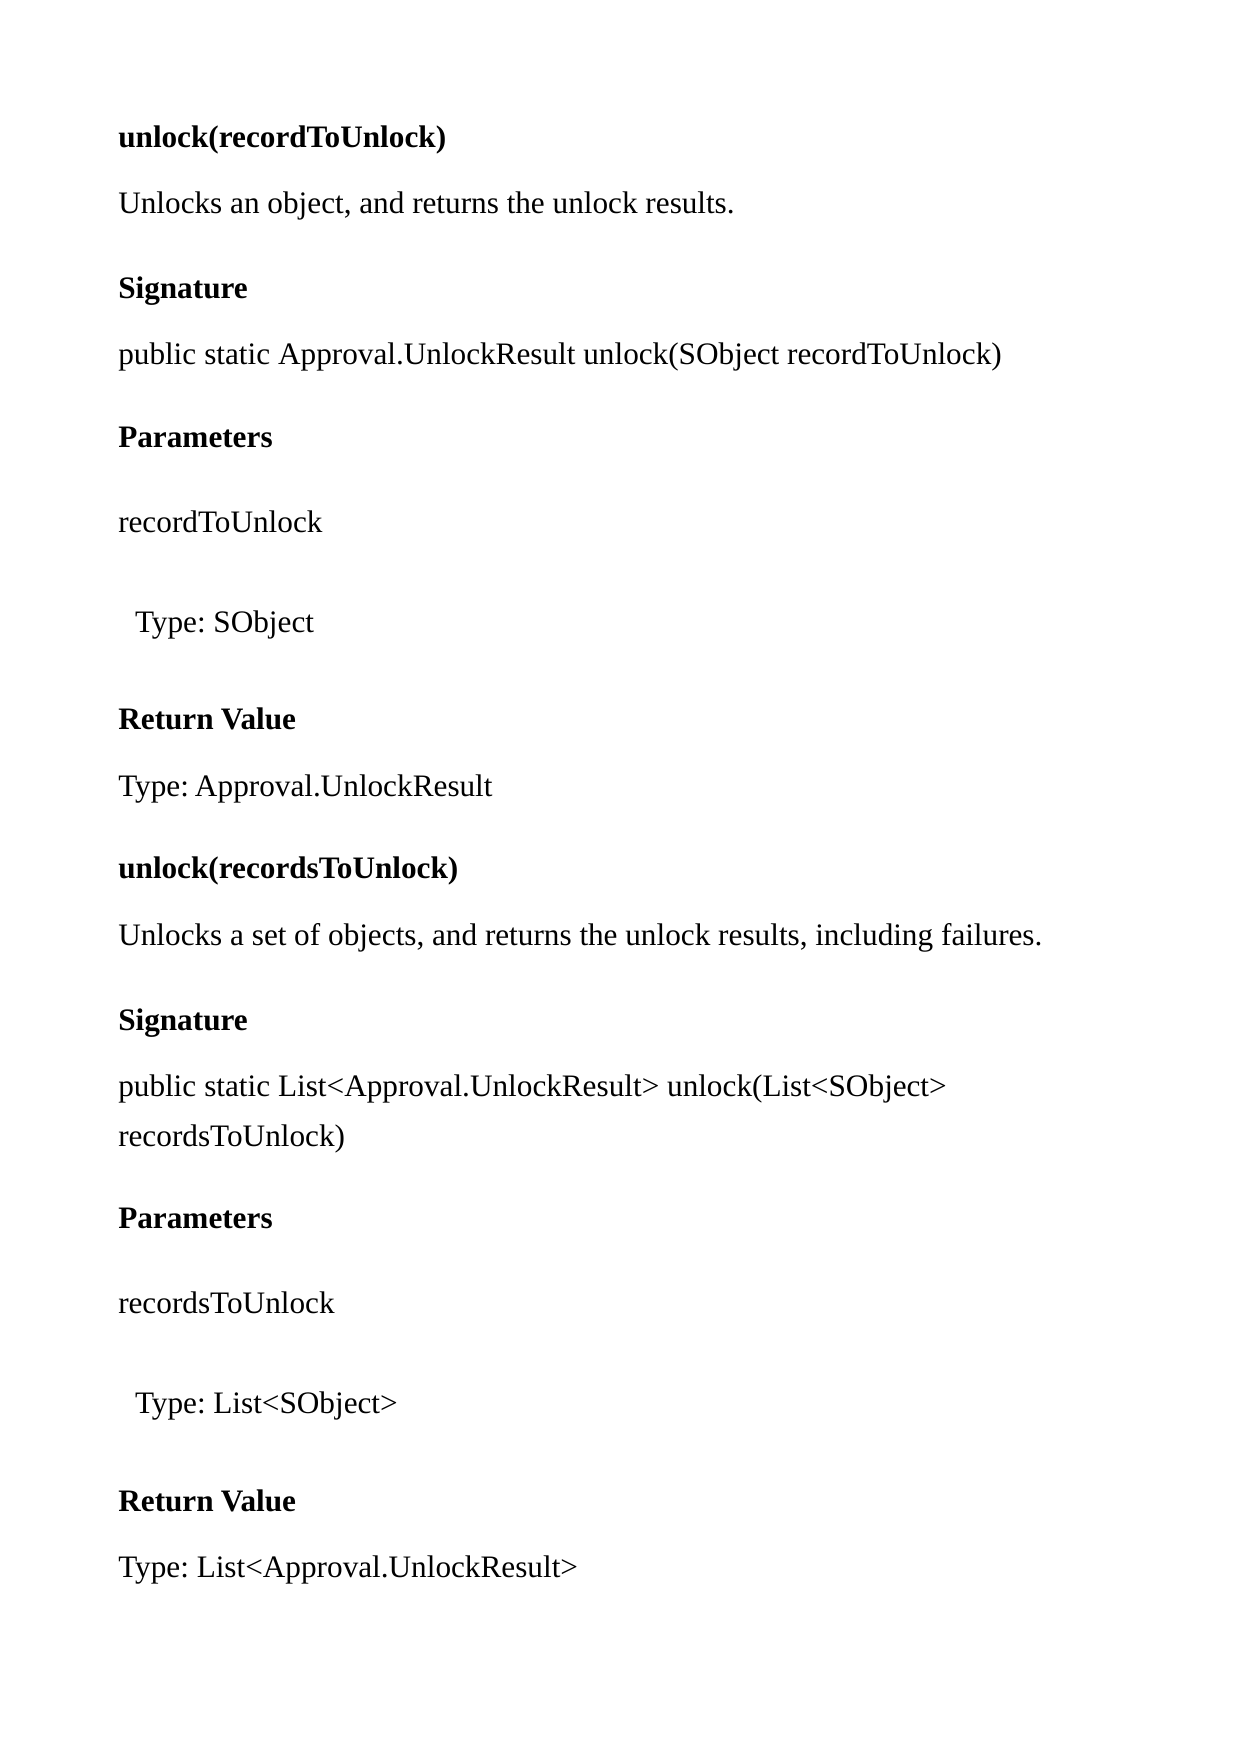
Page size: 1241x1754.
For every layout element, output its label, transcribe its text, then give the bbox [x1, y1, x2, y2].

text Type: SObject [135, 603, 1122, 639]
subtitle Return Value [118, 1482, 1122, 1518]
text Type: List<SObject> [135, 1384, 1122, 1420]
text Unlocks a set of objects, and returns the unlock results, including failures. [118, 916, 1122, 952]
text Unlocks an object, and returns the unlock results. [118, 184, 1122, 220]
subtitle Parameters [118, 418, 1122, 454]
text Type: List<Approval.UnlockResult> [118, 1548, 1122, 1584]
text public static List<Approval.UnlockResult> unlock(List<SObject> recordsToUnlock) [118, 1067, 1122, 1153]
text Type: Approval.UnlockResult [118, 767, 1122, 803]
subtitle unlock(recordToUnlock) [118, 118, 1122, 154]
subtitle Parameters [118, 1200, 1122, 1236]
text recordsToUnlock [118, 1285, 1122, 1321]
subtitle Signature [118, 269, 1122, 305]
text recordToUnlock [118, 503, 1122, 539]
subtitle Return Value [118, 701, 1122, 737]
subtitle unlock(recordsToUnlock) [118, 850, 1122, 886]
subtitle Signature [118, 1001, 1122, 1037]
text public static Approval.UnlockResult unlock(SObject recordToUnlock) [118, 336, 1122, 372]
